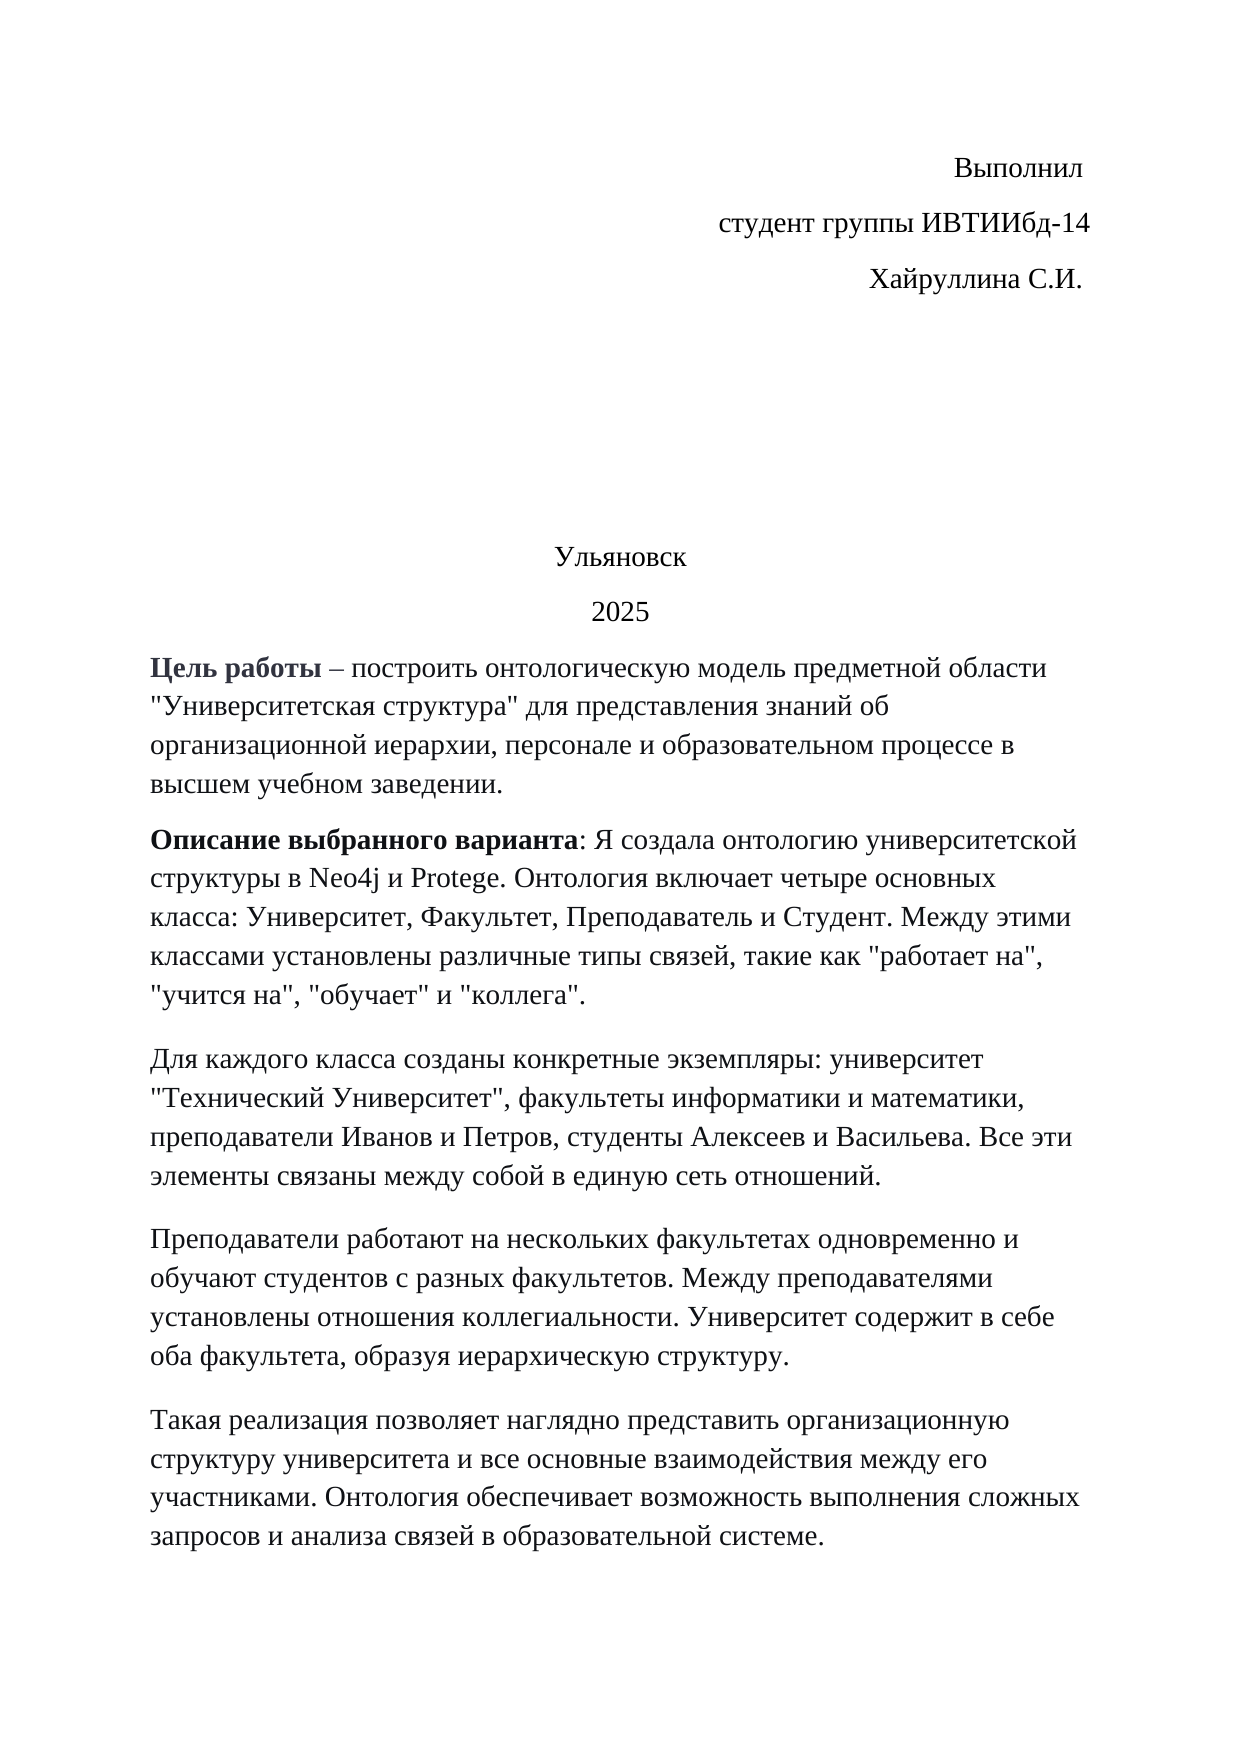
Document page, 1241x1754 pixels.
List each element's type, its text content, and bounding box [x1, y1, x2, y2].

text Выполнил [150, 150, 1090, 183]
text Хайруллина С.И. [150, 261, 1090, 294]
text Описание выбранного варианта: Я создала онтологию университетской структуры в Neo4j и Protege. Онтология включает четыре основных класса: Университет, Факультет, Преподаватель и Студент. Между этими классами установлены различные типы связей, такие как "работает на", "учится на", "обучает" и "коллега". [150, 822, 1090, 1011]
text Для каждого класса созданы конкретные экземпляры: университет "Технический Университет", факультеты информатики и математики, преподаватели Иванов и Петров, студенты Алексеев и Васильева. Все эти элементы связаны между собой в единую сеть отношений. [150, 1041, 1090, 1191]
text Такая реализация позволяет наглядно представить организационную структуру университета и все основные взаимодействия между его участниками. Онтология обеспечивает возможность выполнения сложных запросов и анализа связей в образовательной системе. [150, 1402, 1090, 1552]
text студент группы ИВТИИбд-14 [150, 206, 1090, 239]
text Преподаватели работают на нескольких факультетах одновременно и обучают студентов с разных факультетов. Между преподавателями установлены отношения коллегиальности. Университет содержит в себе оба факультета, образуя иерархическую структуру. [150, 1221, 1090, 1372]
text 2025 [150, 594, 1090, 628]
text Цель работы – построить онтологическую модель предметной области "Университетская структура" для представления знаний об организационной иерархии, персонале и образовательном процессе в высшем учебном заведении. [150, 650, 1090, 800]
text Ульяновск [150, 539, 1090, 572]
